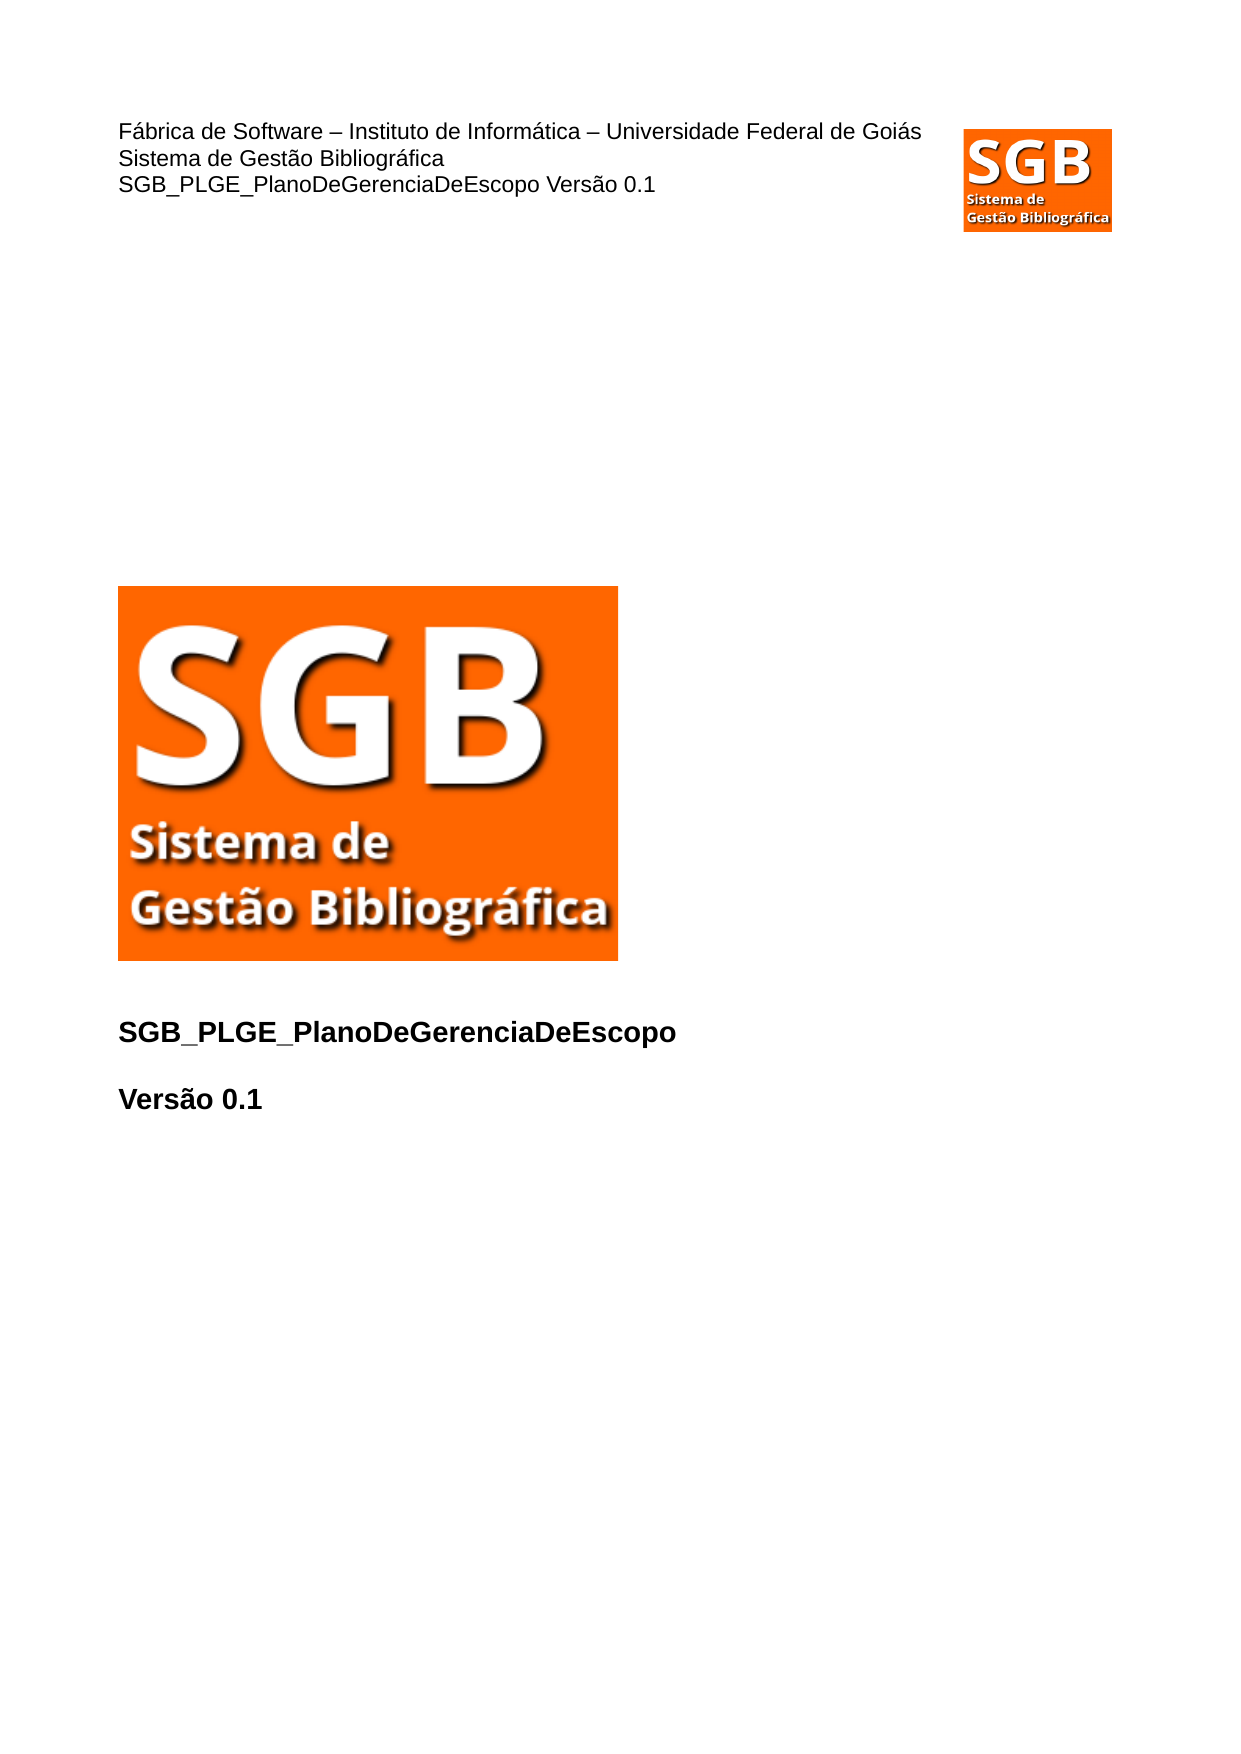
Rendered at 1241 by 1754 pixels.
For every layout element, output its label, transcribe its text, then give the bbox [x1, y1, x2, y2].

picture [118, 586, 619, 961]
picture [963, 129, 1112, 232]
text SGB_PLGE_PlanoDeGerenciaDeEscopo [118, 1015, 1122, 1049]
text Versão 0.1 [118, 1082, 1122, 1116]
